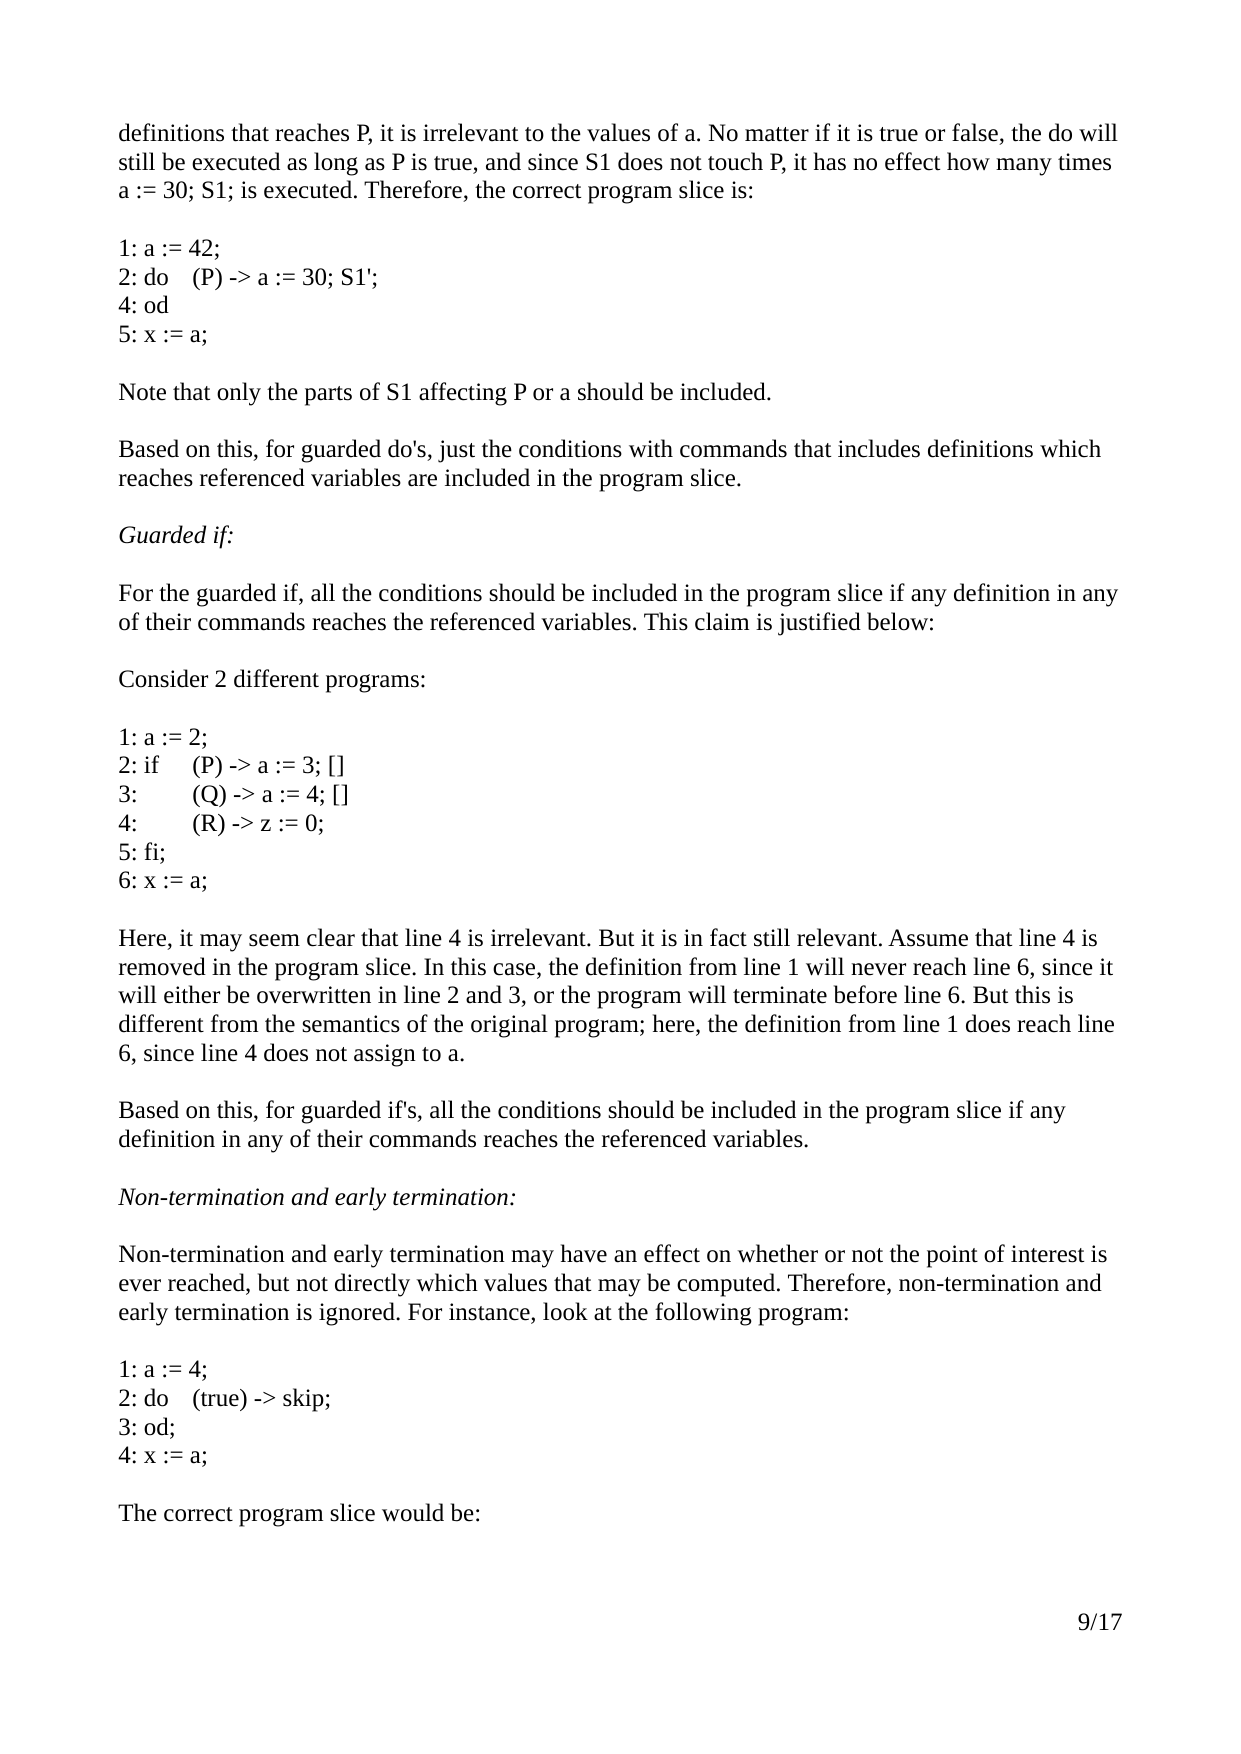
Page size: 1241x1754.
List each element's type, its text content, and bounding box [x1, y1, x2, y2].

text 6: x := a; [118, 866, 1122, 894]
text 1: a := 4; [118, 1354, 1122, 1383]
text Guarded if: [118, 521, 1122, 549]
text Non-termination and early termination: [118, 1182, 1122, 1211]
text 2: do (true) -> skip; [118, 1383, 1122, 1412]
text 1: a := 42; [118, 233, 1122, 262]
text 3: od; [118, 1412, 1122, 1441]
text 2: do (P) -> a := 30; S1'; [118, 262, 1122, 291]
text For the guarded if, all the conditions should be included in the program slice if any definition in any of their commands reaches the referenced variables. This claim is justified below: [118, 578, 1122, 636]
text 4: od [118, 291, 1122, 319]
text 4: (R) -> z := 0; [118, 808, 1122, 837]
text Consider 2 different programs: [118, 664, 1122, 693]
text 4: x := a; [118, 1441, 1122, 1469]
text Non-termination and early termination may have an effect on whether or not the point of interest is ever reached, but not directly which values that may be computed. Therefore, non-termination and early termination is ignored. For instance, look at the following program: [118, 1239, 1122, 1326]
text The correct program slice would be: [118, 1498, 1122, 1527]
text Note that only the parts of S1 affecting P or a should be included. [118, 377, 1122, 406]
text Here, it may seem clear that line 4 is irrelevant. But it is in fact still relevant. Assume that line 4 is removed in the program slice. In this case, the definition from line 1 will never reach line 6, since it will either be overwritten in line 2 and 3, or the program will terminate before line 6. But this is different from the semantics of the original program; here, the definition from line 1 does reach line 6, since line 4 does not assign to a. [118, 923, 1122, 1067]
text 3: (Q) -> a := 4; [] [118, 779, 1122, 808]
text definitions that reaches P, it is irrelevant to the values of a. No matter if it is true or false, the do will still be executed as long as P is true, and since S1 does not touch P, it has no effect how many times a := 30; S1; is executed. Therefore, the correct program slice is: [118, 118, 1122, 204]
text 1: a := 2; [118, 722, 1122, 751]
text 2: if (P) -> a := 3; [] [118, 751, 1122, 779]
text Based on this, for guarded if's, all the conditions should be included in the program slice if any definition in any of their commands reaches the referenced variables. [118, 1096, 1122, 1153]
text 5: fi; [118, 837, 1122, 866]
text 5: x := a; [118, 319, 1122, 348]
text Based on this, for guarded do's, just the conditions with commands that includes definitions which reaches referenced variables are included in the program slice. [118, 434, 1122, 492]
